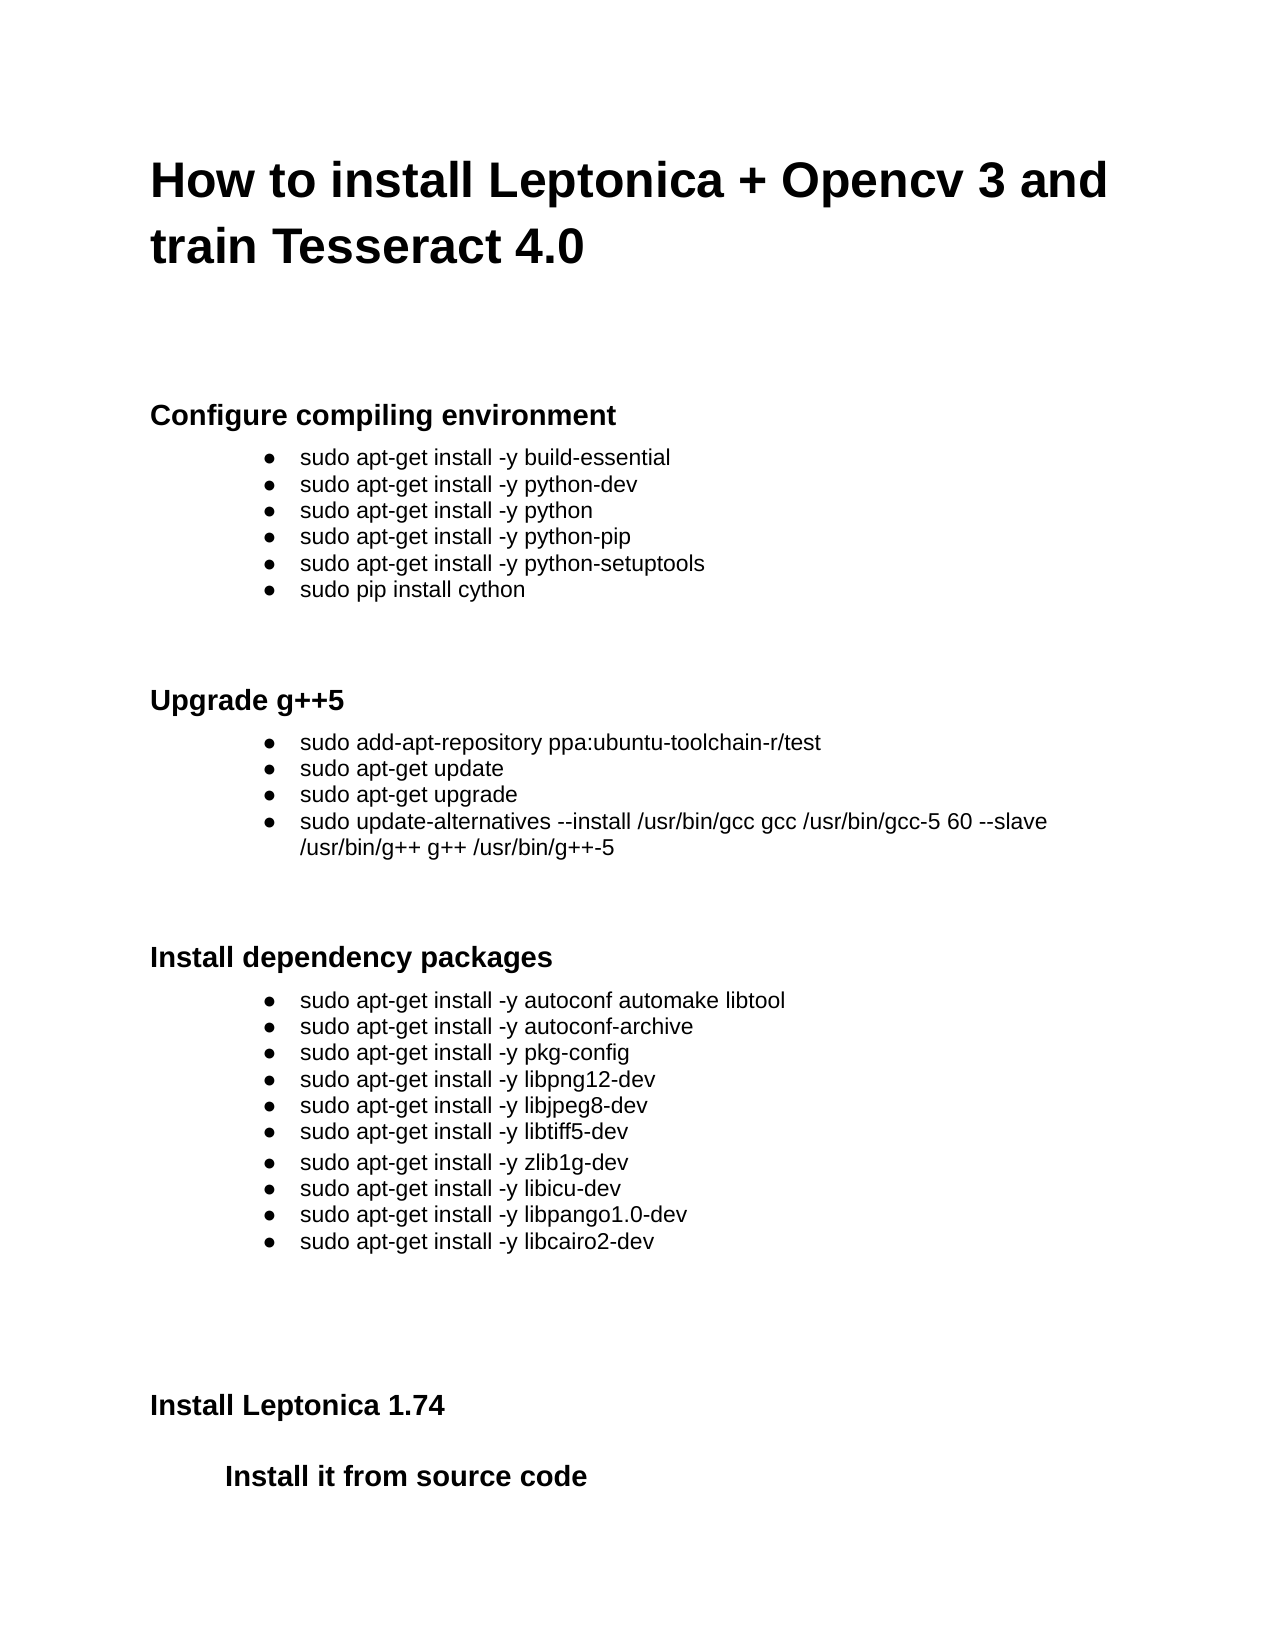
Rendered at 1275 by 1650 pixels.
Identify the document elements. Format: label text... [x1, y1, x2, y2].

list sudo apt-get install -y zlib1g-dev [262, 1148, 1125, 1175]
list sudo add-apt-repository ppa:ubuntu-toolchain-r/test [262, 728, 1125, 755]
list sudo apt-get install -y libpango1.0-dev [262, 1201, 1125, 1228]
subtitle Install Leptonica 1.74 [150, 1387, 1125, 1421]
subtitle Configure compiling environment [150, 398, 1125, 432]
list sudo apt-get install -y autoconf-archive [262, 1013, 1125, 1039]
text How to install Leptonica + Opencv 3 and train Tesseract 4.0 [150, 150, 1125, 273]
list sudo apt-get install -y libcairo2-dev [262, 1228, 1125, 1254]
subtitle Install it from source code [225, 1458, 1125, 1492]
list sudo apt-get install -y python-dev [262, 471, 1125, 497]
list sudo update-alternatives --install /usr/bin/gcc gcc /usr/bin/gcc-5 60 --slave /usr/bin/g++ g++ /usr/bin/g++-5 [262, 808, 1125, 860]
list sudo apt-get install -y libicu-dev [262, 1175, 1125, 1201]
subtitle Upgrade g++5 [150, 682, 1125, 716]
list sudo apt-get install -y libjpeg8-dev [262, 1092, 1125, 1118]
list sudo apt-get install -y python [262, 497, 1125, 523]
list sudo apt-get install -y python-setuptools [262, 549, 1125, 576]
subtitle Install dependency packages [150, 941, 1125, 974]
list sudo apt-get install -y python-pip [262, 523, 1125, 549]
list sudo pip install cython [262, 576, 1125, 602]
list sudo apt-get update [262, 755, 1125, 781]
list sudo apt-get install -y libpng12-dev [262, 1066, 1125, 1092]
list sudo apt-get install -y libtiff5-dev [262, 1118, 1125, 1145]
list sudo apt-get install -y autoconf automake libtool [262, 987, 1125, 1013]
list sudo apt-get install -y build-essential [262, 444, 1125, 471]
list sudo apt-get install -y pkg-config [262, 1039, 1125, 1066]
list sudo apt-get upgrade [262, 781, 1125, 808]
